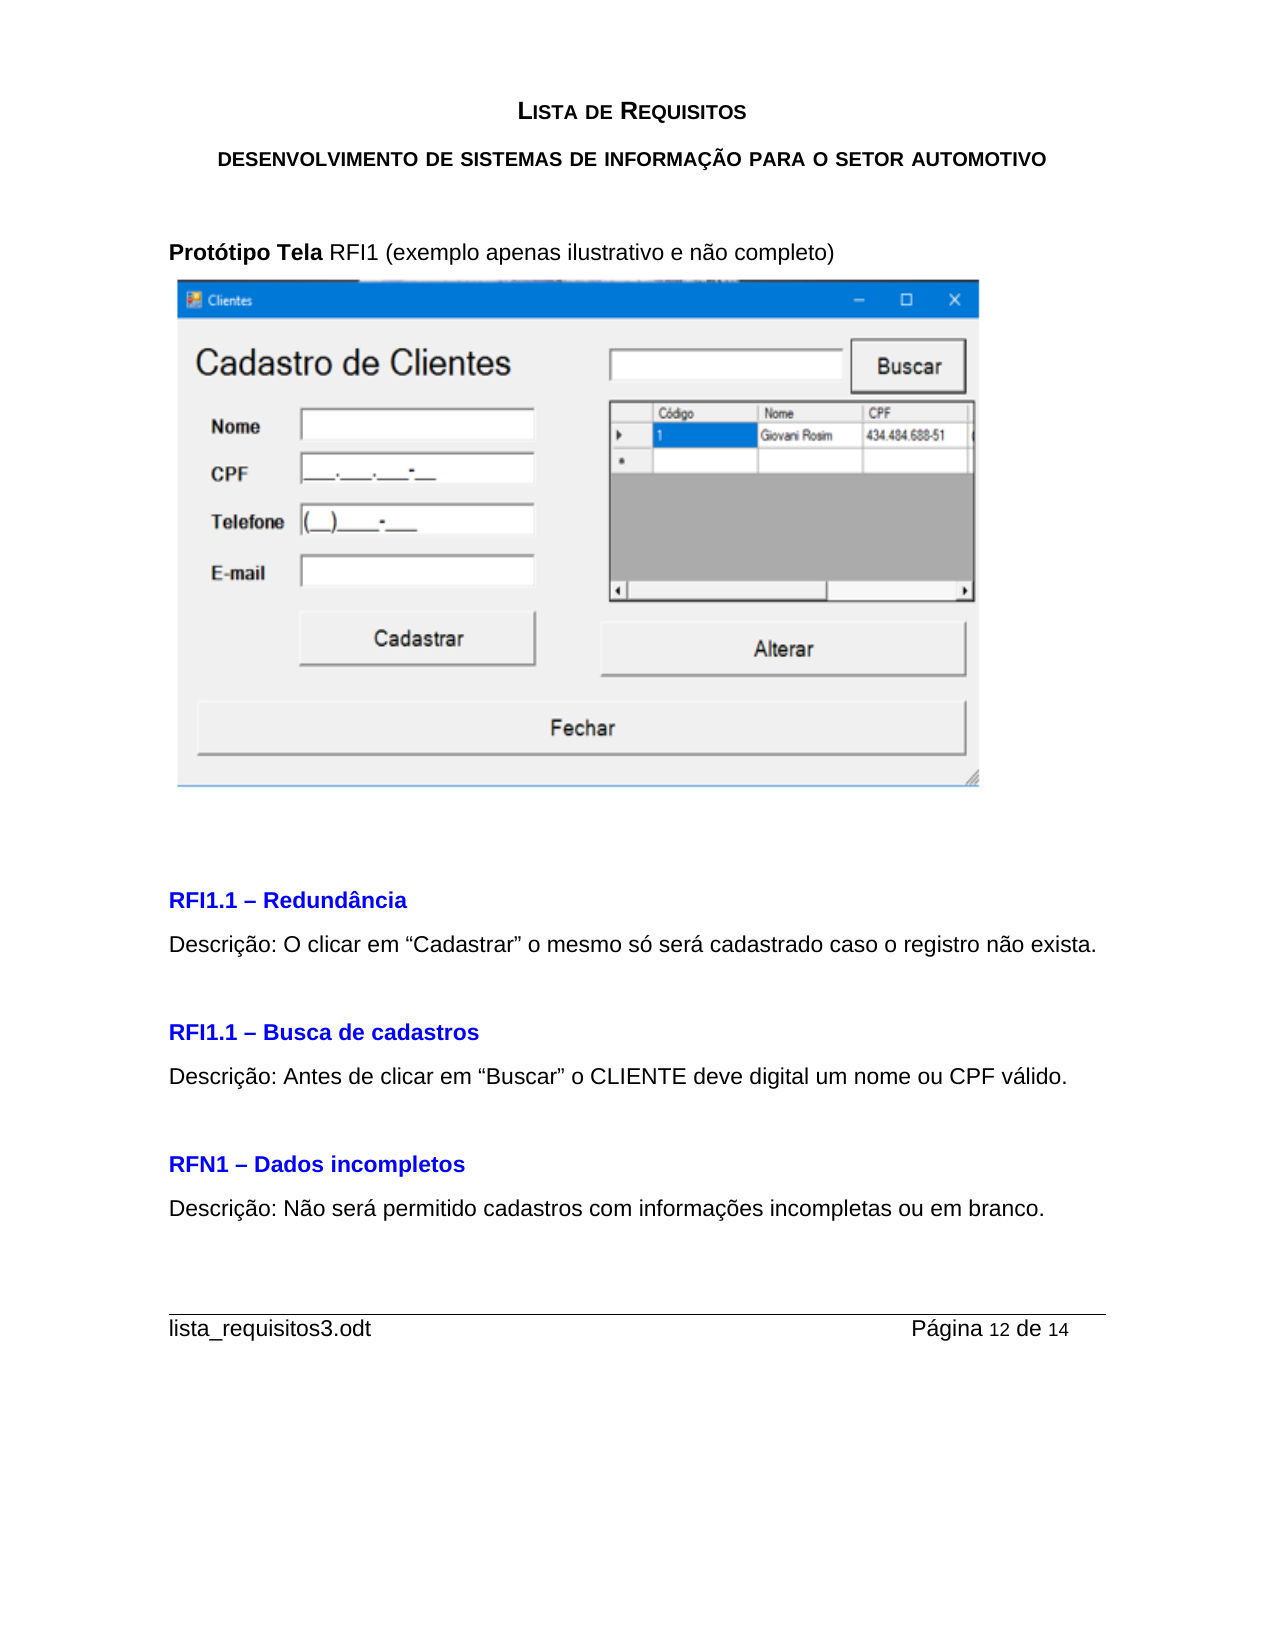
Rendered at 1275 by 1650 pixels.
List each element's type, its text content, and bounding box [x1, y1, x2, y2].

picture [173, 275, 987, 794]
subtitle RFN1 – Dados incompletos [169, 1151, 1106, 1178]
text Descrição: Antes de clicar em “Buscar” o CLIENTE deve digital um nome ou CPF válido. [169, 1063, 1106, 1089]
text Descrição: Não será permitido cadastros com informações incompletas ou em branco. [169, 1195, 1106, 1222]
subtitle RFI1.1 – Busca de cadastros [169, 1019, 1106, 1045]
text Descrição: O clicar em “Cadastrar” o mesmo só será cadastrado caso o registro não exista. [169, 931, 1106, 957]
subtitle RFI1.1 – Redundância [169, 887, 1106, 913]
text Protótipo Tela RFI1 (exemplo apenas ilustrativo e não completo) [169, 239, 1106, 265]
